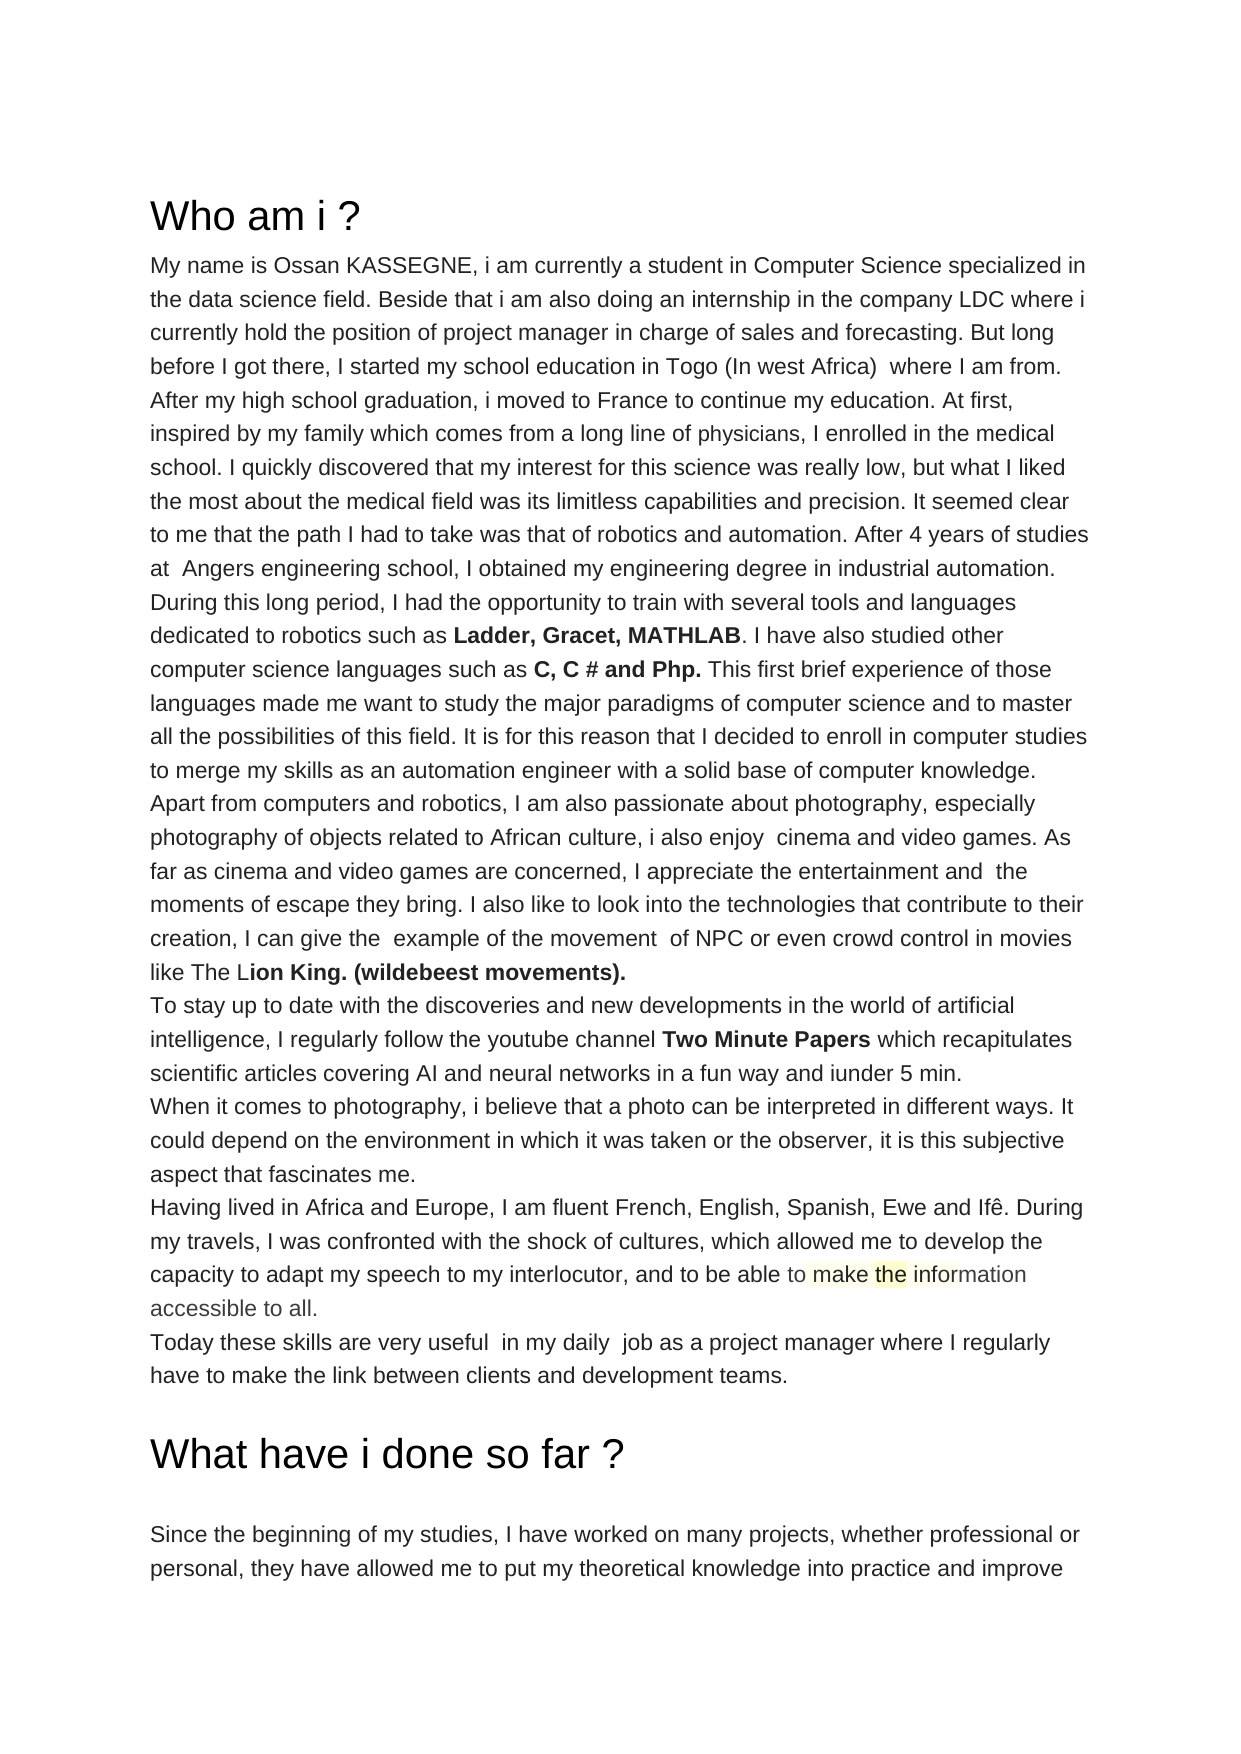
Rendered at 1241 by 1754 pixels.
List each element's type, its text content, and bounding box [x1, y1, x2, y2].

text When it comes to photography, i believe that a photo can be interpreted in different ways. It could depend on the environment in which it was taken or the observer, it is this subjective aspect that fascinates me. [150, 1093, 1090, 1187]
text Today these skills are very useful in my daily job as a project manager where I regularly have to make the link between clients and development teams. [150, 1329, 1090, 1389]
subtitle What have i done so far ? [150, 1430, 1090, 1478]
text Apart from computers and robotics, I am also passionate about photography, especially photography of objects related to African culture, i also enjoy cinema and video games. As far as cinema and video games are concerned, I appreciate the entertainment and the moments of escape they bring. I also like to look into the technologies that contribute to their creation, I can give the example of the movement of NPC or even crowd control in movies like The Lion King. (wildebeest movements). [150, 790, 1090, 985]
subtitle Who am i ? [150, 192, 1090, 239]
text Since the beginning of my studies, I have worked on many projects, whether professional or personal, they have allowed me to put my theoretical knowledge into practice and improve [150, 1521, 1090, 1581]
text My name is Ossan KASSEGNE, i am currently a student in Computer Science specialized in the data science field. Beside that i am also doing an internship in the company LDC where i currently hold the position of project manager in charge of sales and forecasting. But long before I got there, I started my school education in Togo (In west Africa) where I am from. After my high school graduation, i moved to France to continue my education. At first, inspired by my family which comes from a long line of physicians, I enrolled in the medical school. I quickly discovered that my interest for this science was really low, but what I liked the most about the medical field was its limitless capabilities and precision. It seemed clear to me that the path I had to take was that of robotics and automation. After 4 years of studies at Angers engineering school, I obtained my engineering degree in industrial automation. During this long period, I had the opportunity to train with several tools and languages ​​dedicated to robotics such as Ladder, Gracet, MATHLAB. I have also studied other computer science languages ​​such as C, C # and Php. This first brief experience of those languages ​​made me want to study the major paradigms of computer science and to master all the possibilities of this field. It is for this reason that I decided to enroll in computer studies to merge my skills as an automation engineer with a solid base of computer knowledge. [150, 252, 1090, 783]
text Having lived in Africa and Europe, I am fluent French, English, Spanish, Ewe and Ifê. During my travels, I was confronted with the shock of cultures, which allowed me to develop the capacity to adapt my speech to my interlocutor, and to be able to make the information accessible to all. [150, 1194, 1090, 1321]
text To stay up to date with the discoveries and new developments in the world of artificial intelligence, I regularly follow the youtube channel Two Minute Papers which recapitulates scientific articles covering AI and neural networks in a fun way and iunder 5 min. [150, 992, 1090, 1086]
